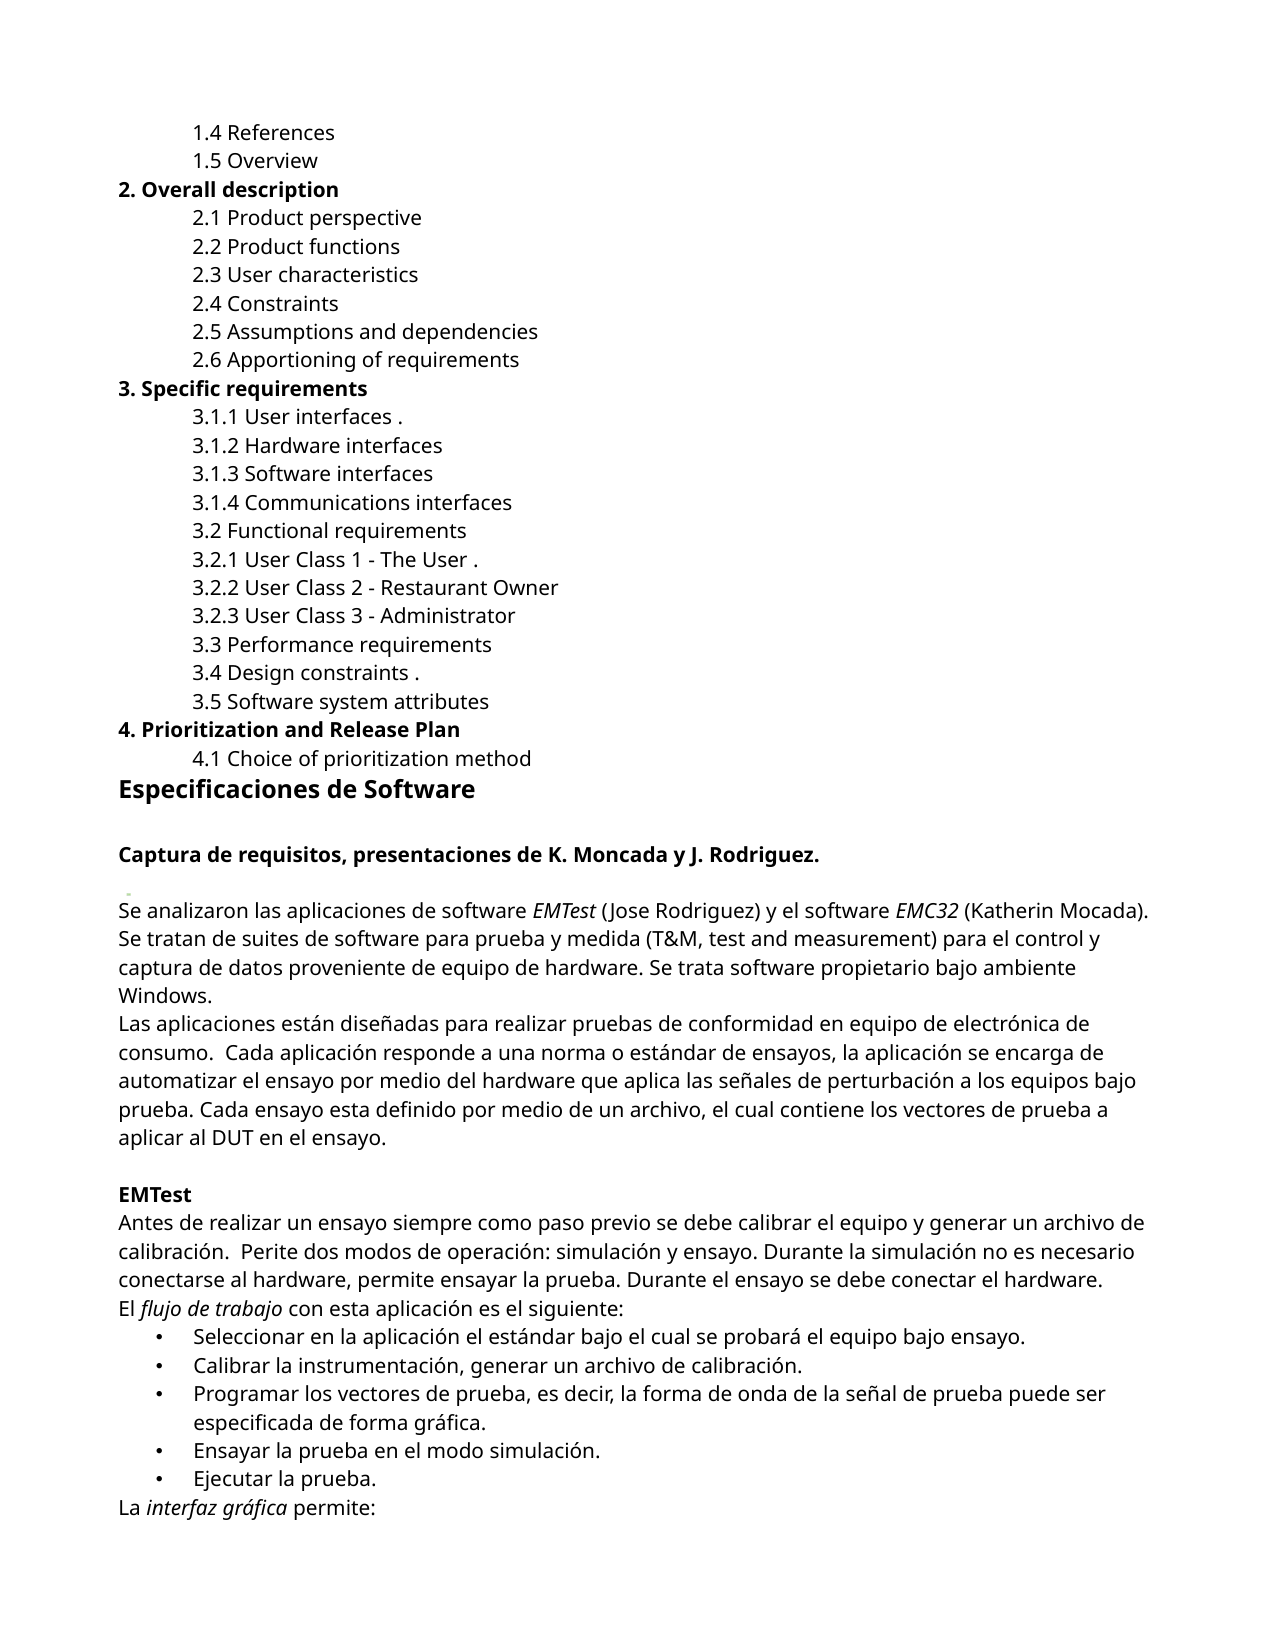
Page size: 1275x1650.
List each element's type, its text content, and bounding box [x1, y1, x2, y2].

text 2.1 Product perspective [192, 203, 1157, 232]
list Calibrar la instrumentación, generar un archivo de calibración. [156, 1351, 1157, 1379]
text Antes de realizar un ensayo siempre como paso previo se debe calibrar el equipo y generar un archivo de calibración. Perite dos modos de operación: simulación y ensayo. Durante la simulación no es necesario conectarse al hardware, permite ensayar la prueba. Durante el ensayo se debe conectar el hardware. [118, 1208, 1157, 1294]
text Especificaciones de Software [118, 772, 1157, 806]
text 3.1.2 Hardware interfaces [192, 431, 1157, 459]
text 3.1.1 User interfaces . [192, 402, 1157, 431]
list Programar los vectores de prueba, es decir, la forma de onda de la señal de prueba puede ser especificada de forma gráfica. [156, 1379, 1157, 1436]
list Ensayar la prueba en el modo simulación. [156, 1436, 1157, 1464]
text 3.2.2 User Class 2 - Restaurant Owner [192, 573, 1157, 602]
text 2.3 User characteristics [192, 260, 1157, 289]
text 2.2 Product functions [192, 232, 1157, 260]
text 3.5 Software system attributes [192, 687, 1157, 715]
text 3.1.3 Software interfaces [192, 459, 1157, 488]
list Ejecutar la prueba. [156, 1464, 1157, 1493]
list Seleccionar en la aplicación el estándar bajo el cual se probará el equipo bajo ensayo. [156, 1322, 1157, 1351]
text EMTest [118, 1180, 1157, 1208]
text El flujo de trabajo con esta aplicación es el siguiente: [118, 1294, 1157, 1322]
text 2. Overall description [118, 175, 1157, 203]
text 3.4 Design constraints . [192, 658, 1157, 687]
text 4.1 Choice of prioritization method [192, 744, 1157, 772]
text 3.2.1 User Class 1 - The User . [192, 545, 1157, 573]
text Se analizaron las aplicaciones de software EMTest (Jose Rodriguez) y el software EMC32 (Katherin Mocada). Se tratan de suites de software para prueba y medida (T&M, test and measurement) para el control y captura de datos proveniente de equipo de hardware. Se trata software propietario bajo ambiente Windows. [118, 869, 1157, 1009]
text 3.1.4 Communications interfaces [192, 488, 1157, 516]
text 2.5 Assumptions and dependencies [192, 317, 1157, 346]
text 2.4 Constraints [192, 289, 1157, 317]
text 3.2.3 User Class 3 - Administrator [192, 602, 1157, 630]
text 2.6 Apportioning of requirements [192, 346, 1157, 374]
text 1.5 Overview [192, 147, 1157, 175]
text 3.2 Functional requirements [192, 516, 1157, 545]
text Captura de requisitos, presentaciones de K. Moncada y J. Rodriguez. [118, 840, 1157, 869]
text Las aplicaciones están diseñadas para realizar pruebas de conformidad en equipo de electrónica de consumo. Cada aplicación responde a una norma o estándar de ensayos, la aplicación se encarga de automatizar el ensayo por medio del hardware que aplica las señales de perturbación a los equipos bajo prueba. Cada ensayo esta definido por medio de un archivo, el cual contiene los vectores de prueba a aplicar al DUT en el ensayo. [118, 1009, 1157, 1152]
text 4. Prioritization and Release Plan [118, 715, 1157, 744]
text 3. Specific requirements [118, 374, 1157, 402]
text La interfaz gráfica permite: [118, 1493, 1157, 1521]
text 3.3 Performance requirements [192, 630, 1157, 658]
text 1.4 References [192, 118, 1157, 147]
